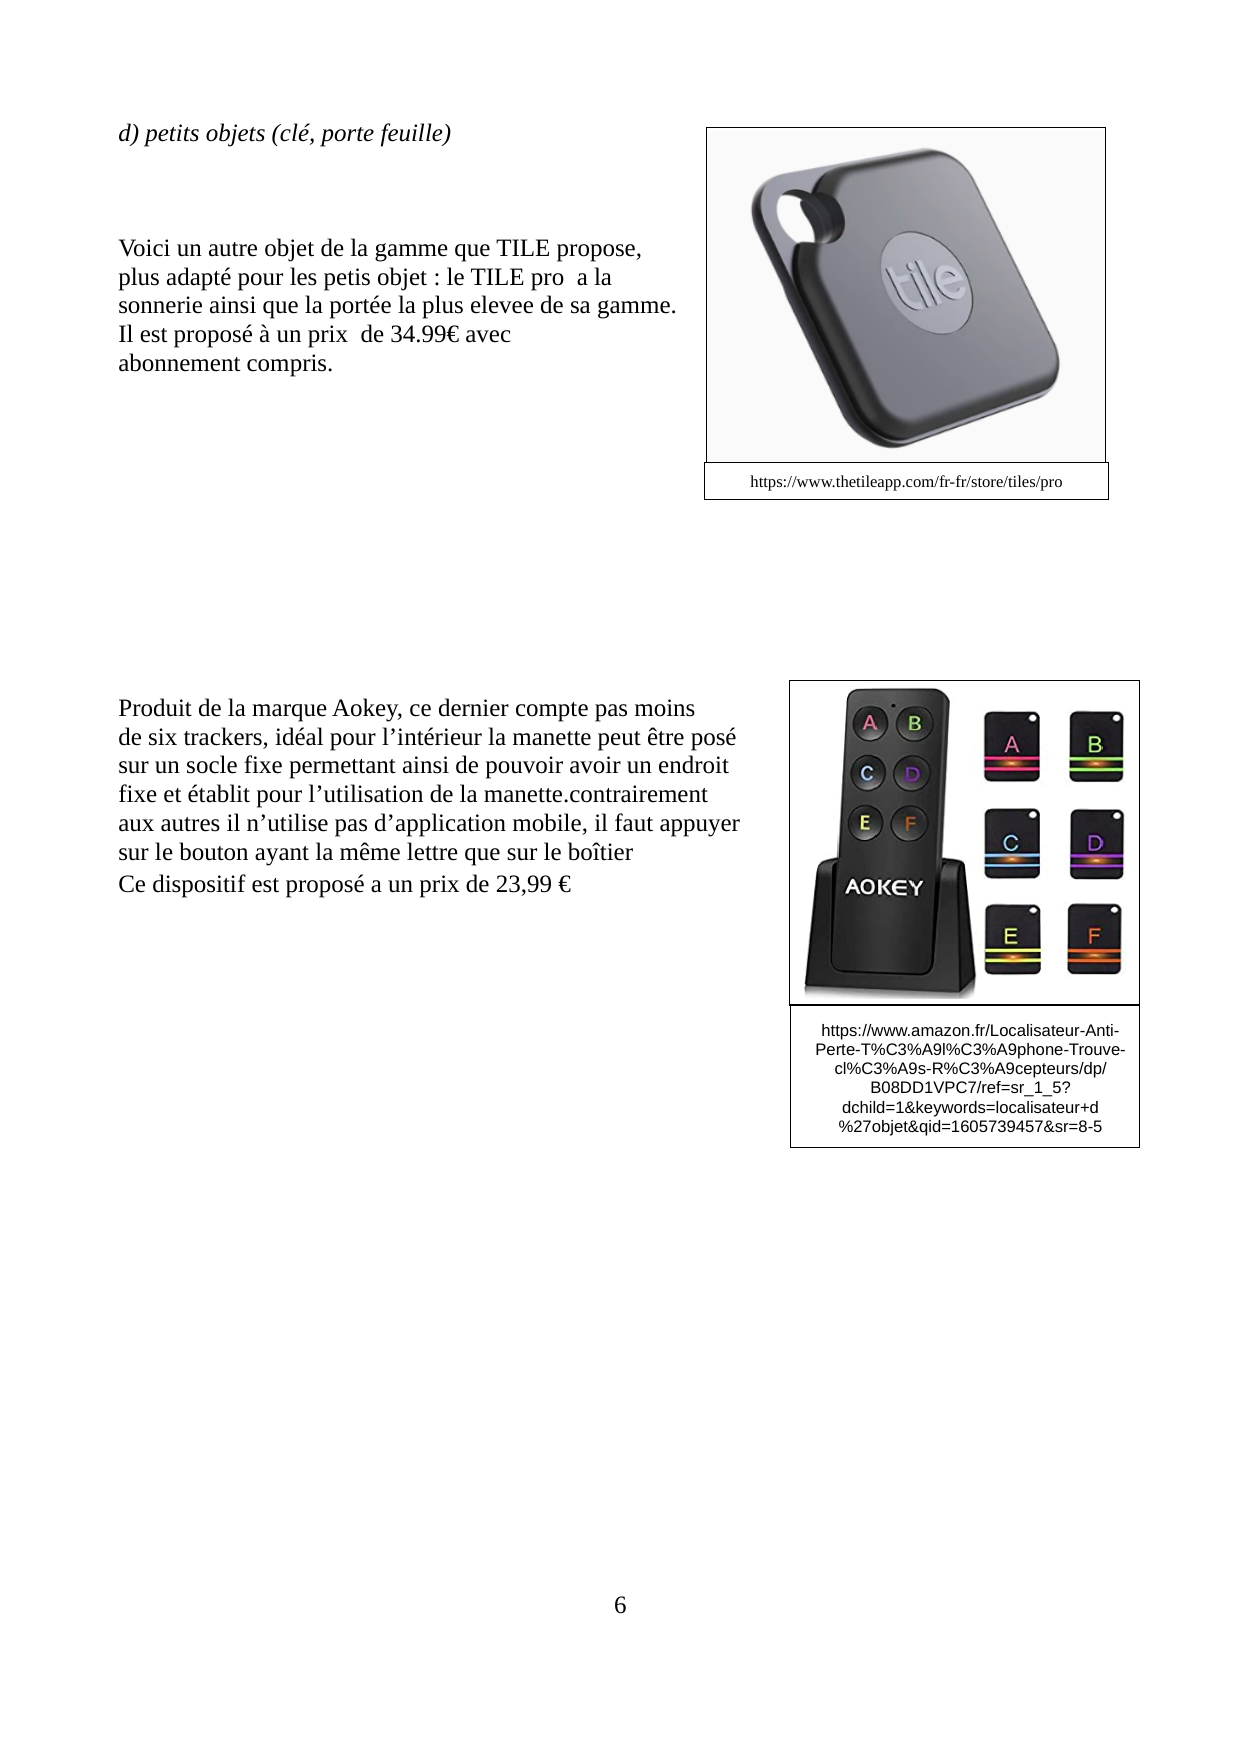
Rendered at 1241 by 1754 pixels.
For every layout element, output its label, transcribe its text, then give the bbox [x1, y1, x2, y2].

text 6 [118, 1590, 1122, 1618]
text abonnement compris. [118, 348, 706, 377]
text fixe et établit pour l’utilisation de la manette.contrairement [118, 779, 789, 808]
text sonnerie ainsi que la portée la plus elevee de sa gamme. [118, 291, 706, 319]
text Ce dispositif est proposé a un prix de 23,99 € [118, 866, 789, 900]
text sur un socle fixe permettant ainsi de pouvoir avoir un endroit [118, 751, 789, 779]
text Il est proposé à un prix de 34.99€ avec [118, 319, 706, 348]
text de six trackers, idéal pour l’intérieur la manette peut être posé [118, 722, 789, 751]
text Voici un autre objet de la gamme que TILE propose, [118, 233, 706, 262]
picture [707, 131, 1105, 462]
text [1106, 348, 1122, 377]
text aux autres il n’utilise pas d’application mobile, il faut appuyer [118, 808, 789, 837]
text d) petits objets (clé, porte feuille) [118, 118, 1122, 147]
text sur le bouton ayant la même lettre que sur le boîtier [118, 837, 789, 866]
text Produit de la marque Aokey, ce dernier compte pas moins [118, 693, 789, 722]
picture [801, 685, 1139, 999]
text plus adapté pour les petis objet : le TILE pro a la [118, 262, 706, 291]
